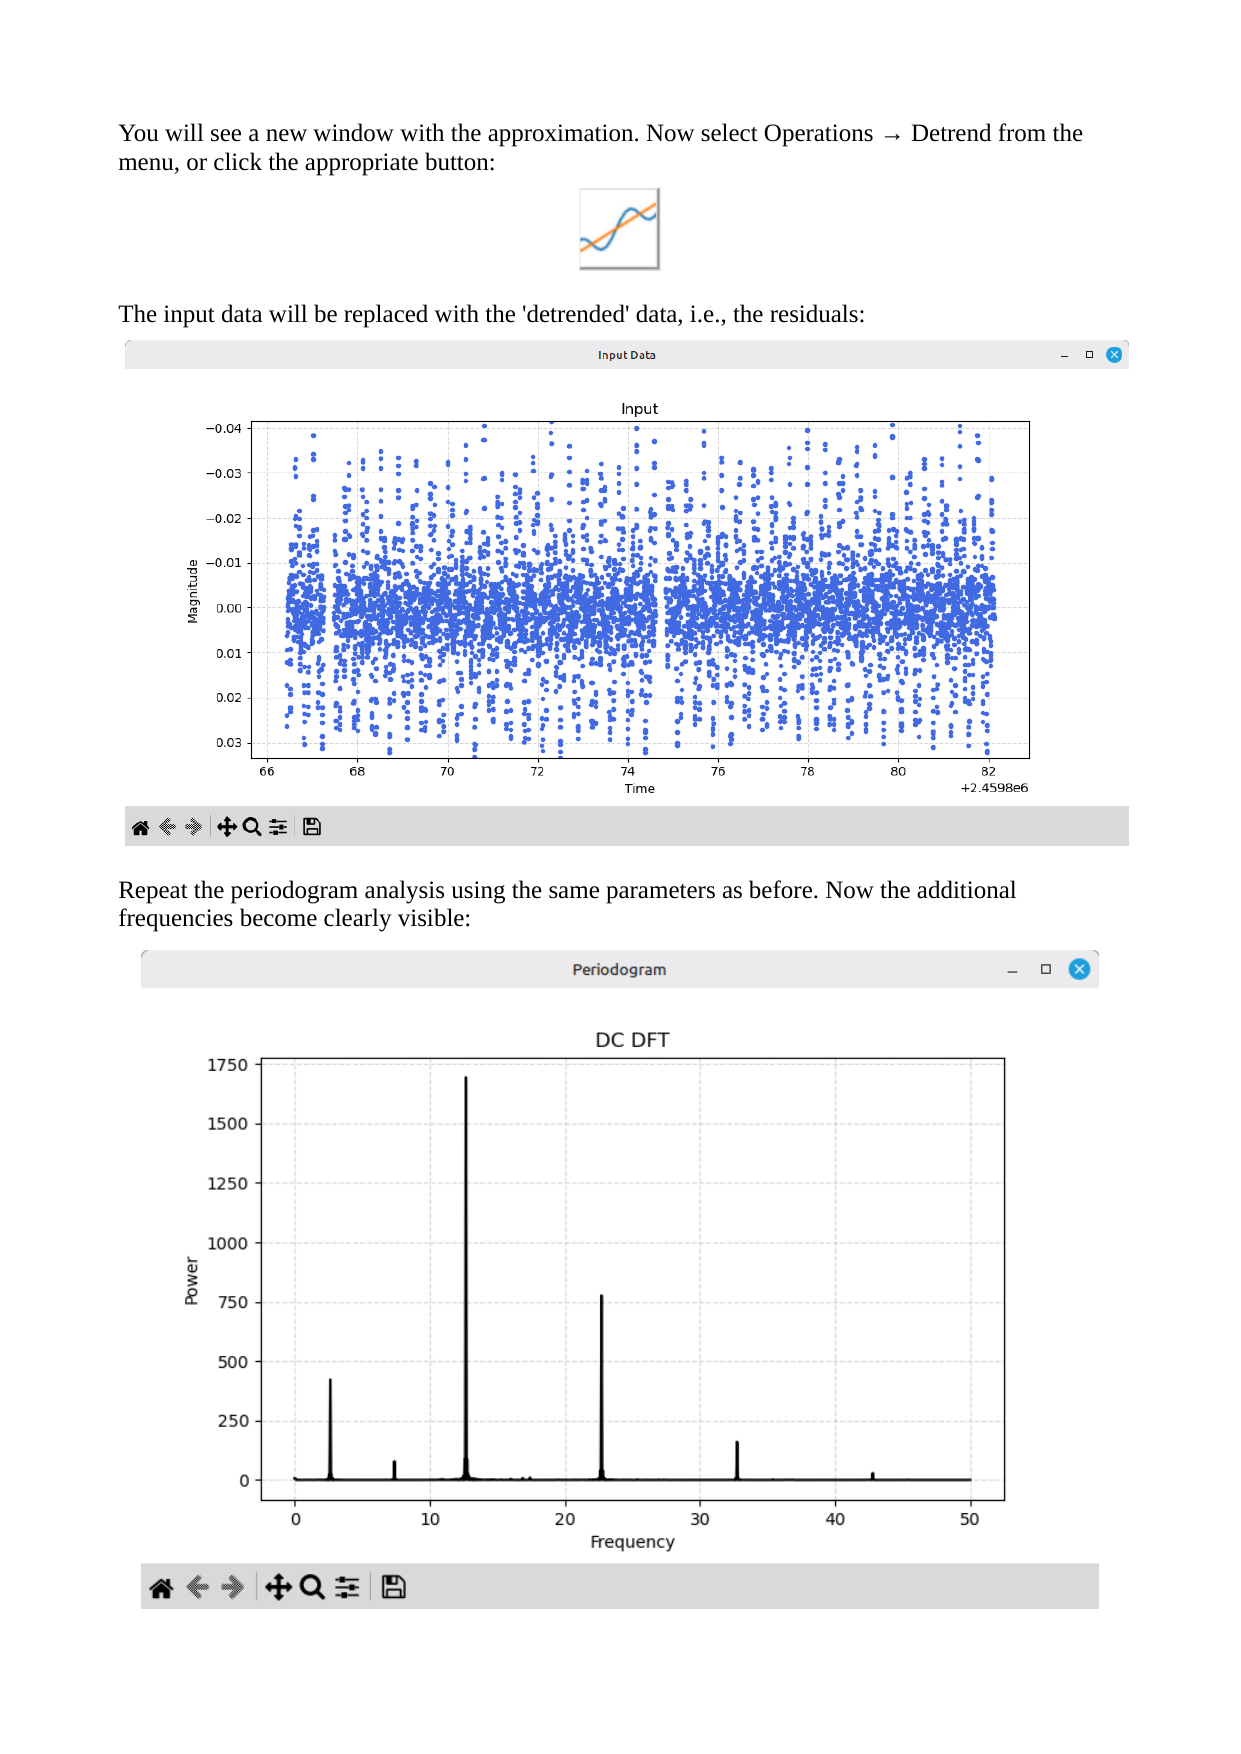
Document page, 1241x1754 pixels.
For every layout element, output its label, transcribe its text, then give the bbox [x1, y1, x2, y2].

text The input data will be replaced with the 'detrended' data, i.e., the residuals: [118, 299, 1122, 328]
picture [125, 340, 1129, 846]
text Repeat the periodogram analysis using the same parameters as before. Now the additional frequencies become clearly visible: [118, 875, 1122, 932]
picture [141, 950, 1099, 1609]
picture [579, 187, 661, 271]
text You will see a new window with the approximation. Now select Operations → Detrend from the menu, or click the appropriate button: [118, 118, 1122, 176]
